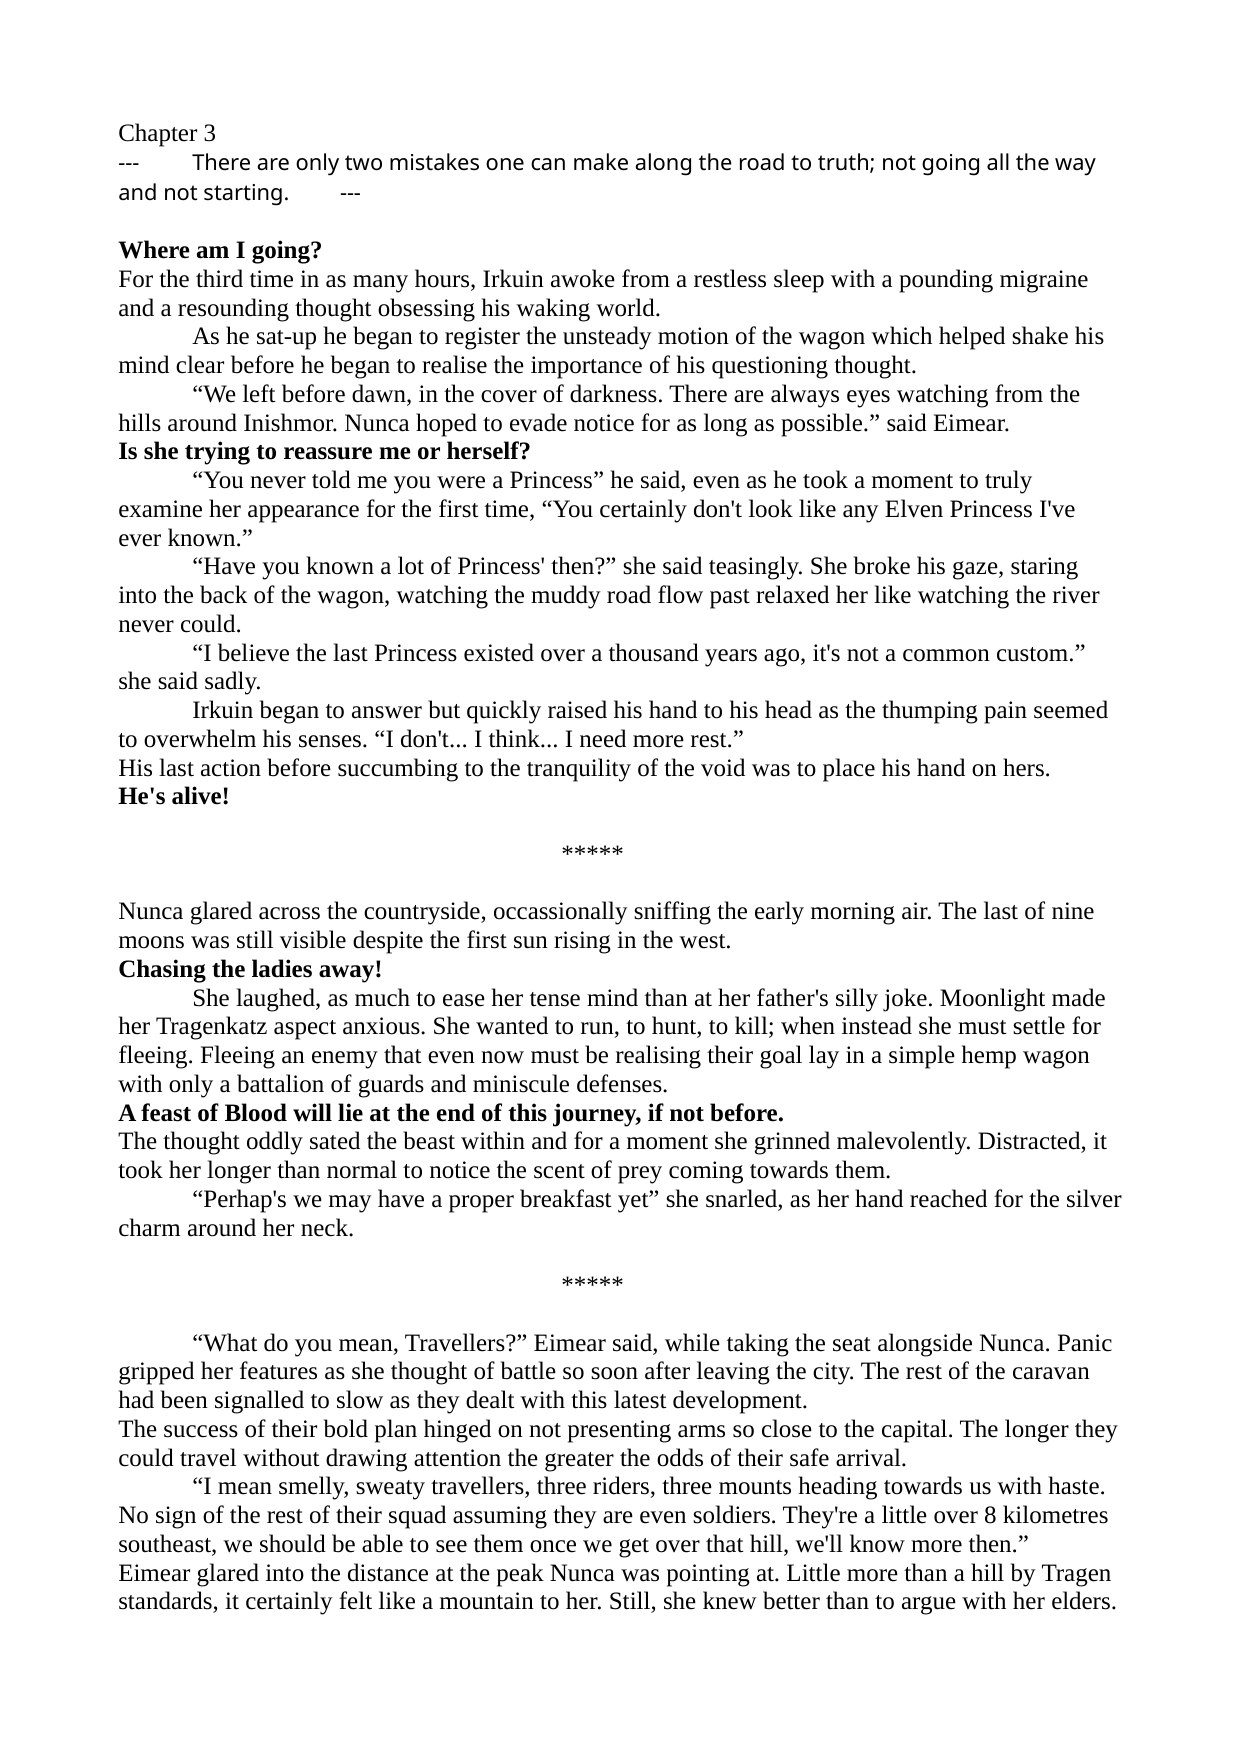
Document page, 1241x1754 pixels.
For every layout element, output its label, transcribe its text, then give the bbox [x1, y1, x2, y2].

text “Have you known a lot of Princess' then?” she said teasingly. She broke his gaze, staring into the back of the wagon, watching the muddy road flow past relaxed her like watching the river never could. [118, 551, 1122, 638]
text Irkuin began to answer but quickly raised his hand to his head as the thumping pain seemed to overwhelm his senses. “I don't... I think... I need more rest.” [118, 695, 1122, 753]
text The success of their bold plan hinged on not presenting arms so close to the capital. The longer they could travel without drawing attention the greater the odds of their safe arrival. [118, 1414, 1122, 1471]
text Nunca glared across the countryside, occassionally sniffing the early morning air. The last of nine moons was still visible despite the first sun rising in the west. [118, 896, 1122, 954]
text “What do you mean, Travellers?” Eimear said, while taking the seat alongside Nunca. Panic gripped her features as she thought of battle so soon after leaving the city. The rest of the caravan had been signalled to slow as they dealt with this latest development. [118, 1328, 1122, 1414]
text “I believe the last Princess existed over a thousand years ago, it's not a common custom.” she said sadly. [118, 638, 1122, 695]
text “You never told me you were a Princess” he said, even as he took a moment to truly examine her appearance for the first time, “You certainly don't look like any Elven Princess I've ever known.” [118, 465, 1122, 551]
text “We left before dawn, in the cover of darkness. There are always eyes watching from the hills around Inishmor. Nunca hoped to evade notice for as long as possible.” said Eimear. [118, 379, 1122, 436]
text The thought oddly sated the beast within and for a moment she grinned malevolently. Distracted, it took her longer than normal to notice the scent of prey coming towards them. [118, 1126, 1122, 1184]
text --- There are only two mistakes one can make along the road to truth; not going all the way and not starting. --- [118, 147, 1122, 235]
text Is she trying to reassure me or herself? [118, 436, 1122, 465]
text “I mean smelly, sweaty travellers, three riders, three mounts heading towards us with haste. No sign of the rest of their squad assuming they are even soldiers. They're a little over 8 kilometres southeast, we should be able to see them once we get over that hill, we'll know more then.” [118, 1471, 1122, 1558]
text ***** [118, 1270, 1122, 1299]
text He's alive! [118, 781, 1122, 810]
text For the third time in as many hours, Irkuin awoke from a restless sleep with a pounding migraine and a resounding thought obsessing his waking world. [118, 264, 1122, 321]
text Chapter 3 [118, 118, 1122, 147]
text Eimear glared into the distance at the peak Nunca was pointing at. Little more than a hill by Tragen standards, it certainly felt like a mountain to her. Still, she knew better than to argue with her elders. [118, 1558, 1122, 1615]
text “Perhap's we may have a proper breakfast yet” she snarled, as her hand reached for the silver charm around her neck. [118, 1184, 1122, 1241]
text A feast of Blood will lie at the end of this journey, if not before. [118, 1098, 1122, 1126]
text Where am I going? [118, 235, 1122, 264]
text Chasing the ladies away! [118, 954, 1122, 983]
text ***** [118, 839, 1122, 868]
text His last action before succumbing to the tranquility of the void was to place his hand on hers. [118, 753, 1122, 781]
text As he sat-up he began to register the unsteady motion of the wagon which helped shake his mind clear before he began to realise the importance of his questioning thought. [118, 321, 1122, 379]
text She laughed, as much to ease her tense mind than at her father's silly joke. Moonlight made her Tragenkatz aspect anxious. She wanted to run, to hunt, to kill; when instead she must settle for fleeing. Fleeing an enemy that even now must be realising their goal lay in a simple hemp wagon with only a battalion of guards and miniscule defenses. [118, 983, 1122, 1098]
